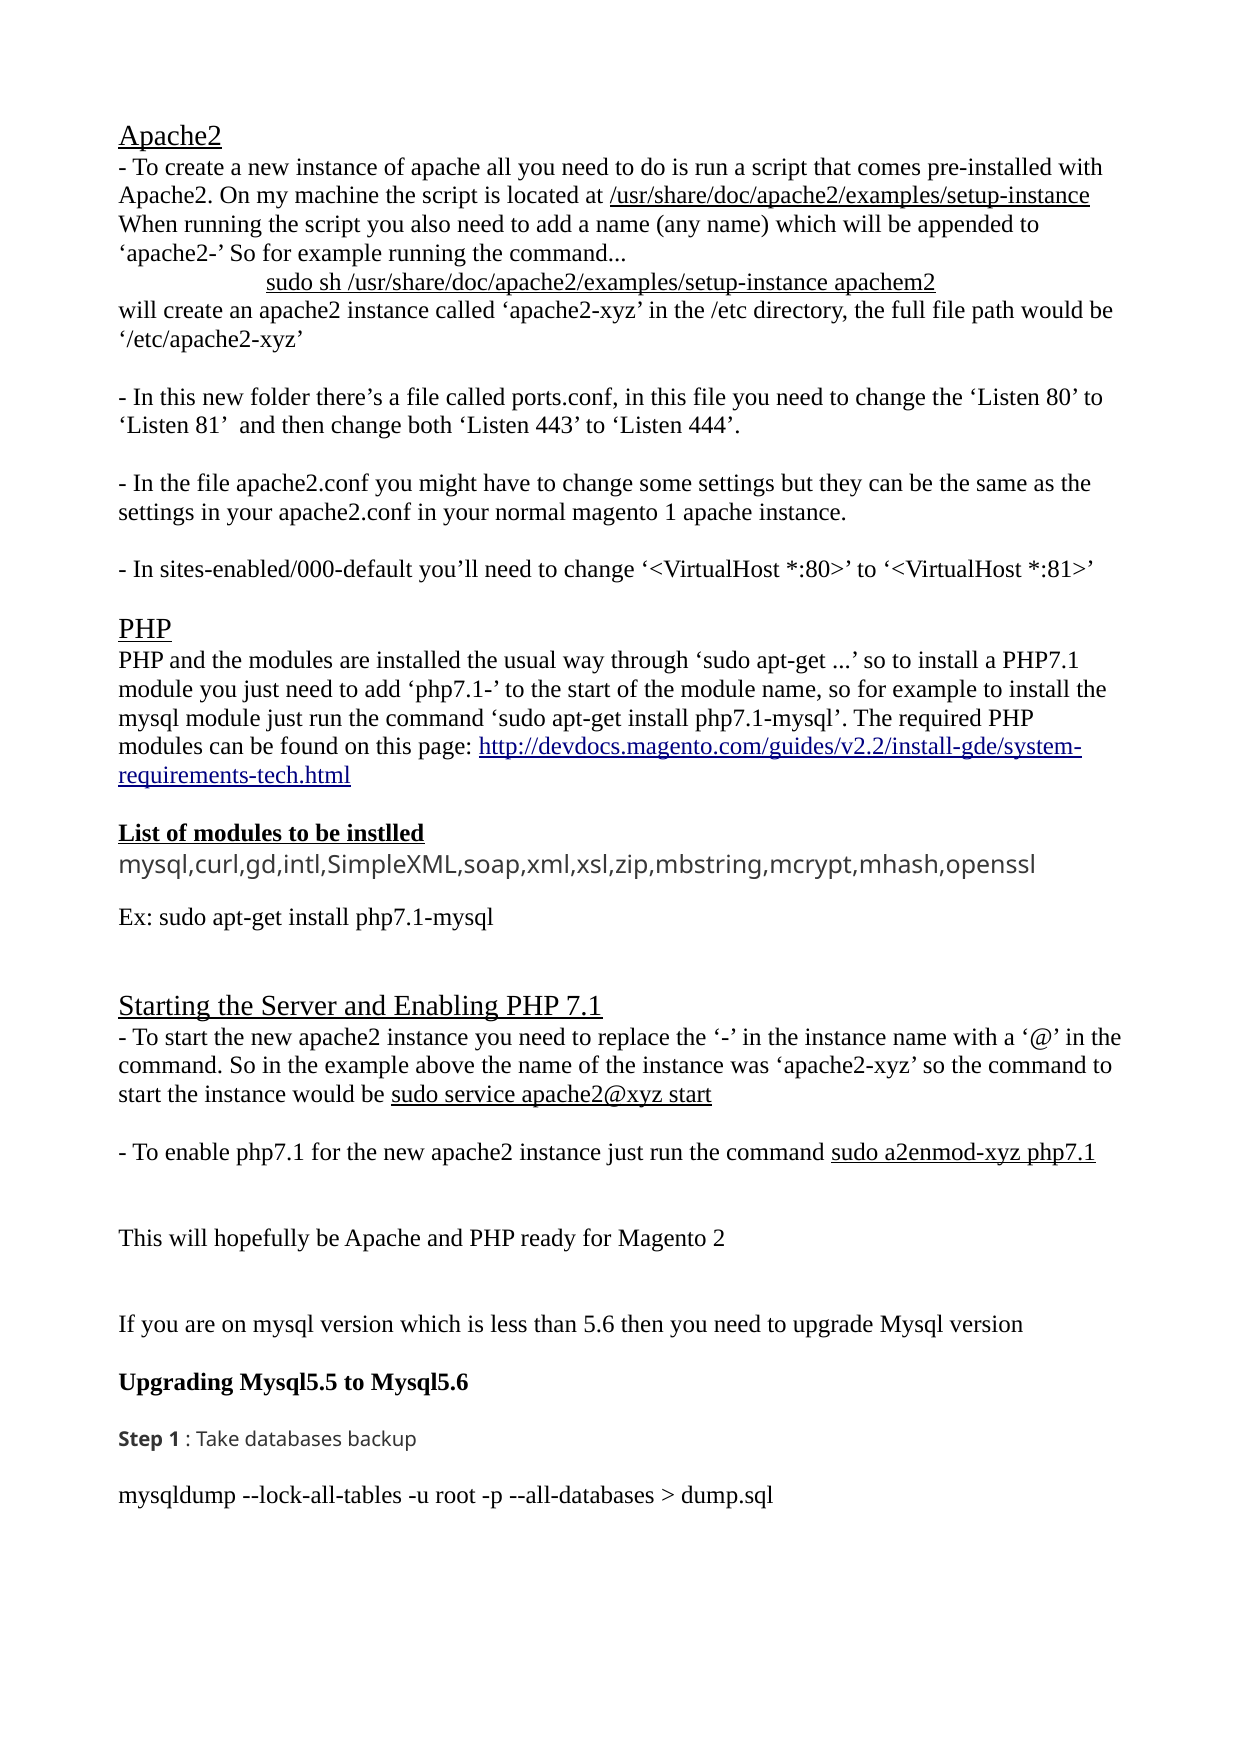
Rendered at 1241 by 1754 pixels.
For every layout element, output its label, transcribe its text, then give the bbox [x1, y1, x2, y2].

text - In this new folder there’s a file called ports.conf, in this file you need to change the ‘Listen 80’ to ‘Listen 81’ and then change both ‘Listen 443’ to ‘Listen 444’. [118, 382, 1122, 439]
text Apache2 [118, 118, 1122, 152]
text Step 1 : Take databases backup [118, 1424, 1122, 1481]
text - In the file apache2.conf you might have to change some settings but they can be the same as the settings in your apache2.conf in your normal magento 1 apache instance. [118, 439, 1122, 525]
text Ex: sudo apt-get install php7.1-mysql [118, 902, 1122, 931]
text - To start the new apache2 instance you need to replace the ‘-’ in the instance name with a ‘@’ in the command. So in the example above the name of the instance was ‘apache2-xyz’ so the command to start the instance would be sudo service apache2@xyz start [118, 1022, 1122, 1108]
text mysqldump --lock-all-tables -u root -p --all-databases > dump.sql [118, 1481, 1122, 1509]
text List of modules to be instlled [118, 818, 1122, 846]
text If you are on mysql version which is less than 5.6 then you need to upgrade Mysql version [118, 1309, 1122, 1338]
text will create an apache2 instance called ‘apache2-xyz’ in the /etc directory, the full file path would be [118, 295, 1122, 324]
text ‘/etc/apache2-xyz’ [118, 324, 1122, 353]
text PHP [118, 612, 1122, 645]
text PHP and the modules are installed the usual way through ‘sudo apt-get ...’ so to install a PHP7.1 module you just need to add ‘php7.1-’ to the start of the module name, so for example to install the mysql module just run the command ‘sudo apt-get install php7.1-mysql’. The required PHP modules can be found on this page: http://devdocs.magento.com/guides/v2.2/install-gde/system-requirements-tech.html [118, 645, 1122, 789]
text - To create a new instance of apache all you need to do is run a script that comes pre-installed with Apache2. On my machine the script is located at /usr/share/doc/apache2/examples/setup-instance [118, 152, 1122, 209]
text - To enable php7.1 for the new apache2 instance just run the command sudo a2enmod-xyz php7.1 [118, 1137, 1122, 1165]
text Starting the Server and Enabling PHP 7.1 [118, 988, 1122, 1022]
text When running the script you also need to add a name (any name) which will be appended to ‘apache2-’ So for example running the command... [118, 209, 1122, 267]
text - In sites-enabled/000-default you’ll need to change ‘<VirtualHost *:80>’ to ‘<VirtualHost *:81>’ [118, 554, 1122, 583]
text sudo sh /usr/share/doc/apache2/examples/setup-instance apachem2 [118, 267, 1122, 295]
text This will hopefully be Apache and PHP ready for Magento 2 [118, 1223, 1122, 1252]
text mysql,curl,gd,intl,SimpleXML,soap,xml,xsl,zip,mbstring,mcrypt,mhash,openssl [118, 846, 1122, 881]
text Upgrading Mysql5.5 to Mysql5.6 [118, 1367, 1122, 1395]
